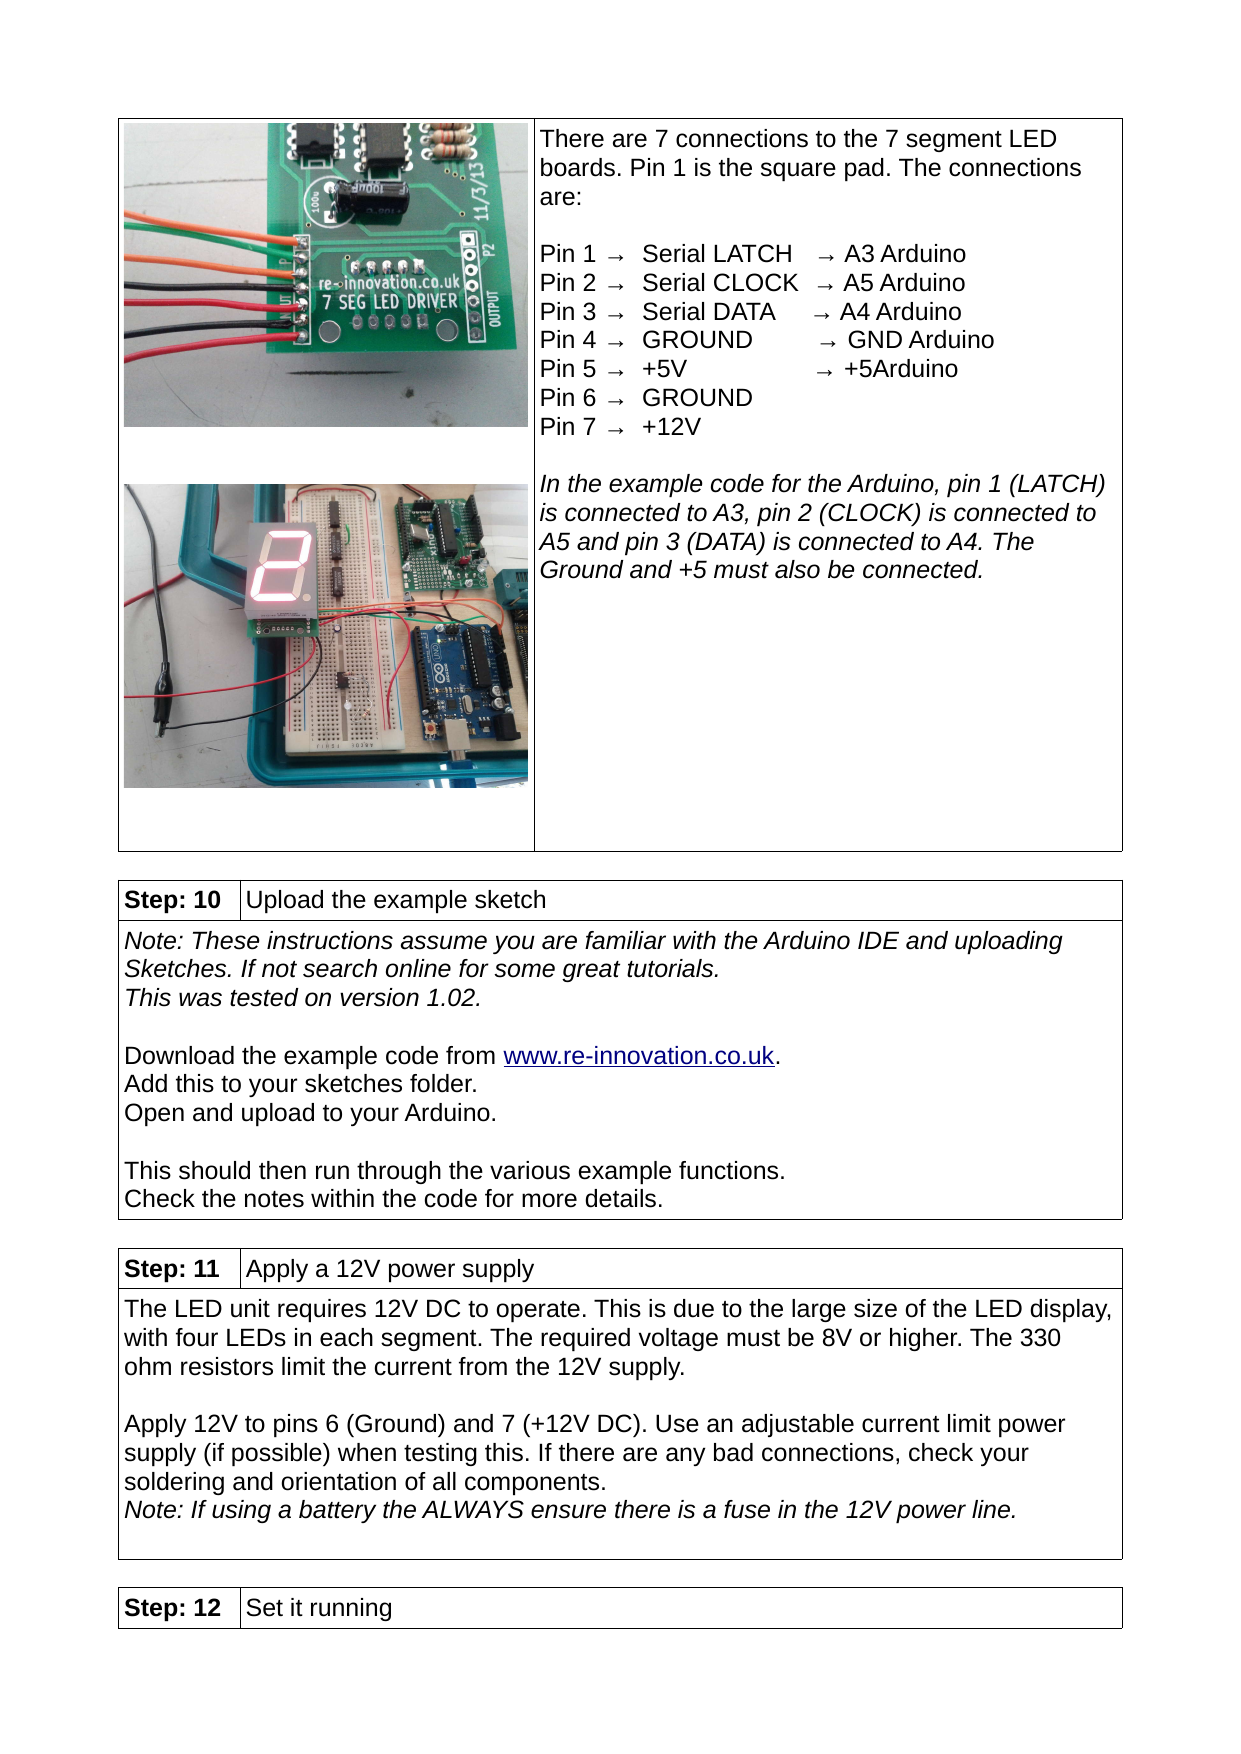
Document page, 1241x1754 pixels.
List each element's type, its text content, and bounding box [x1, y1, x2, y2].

table_header Step: 10 [119, 881, 240, 920]
table_header Set it running [241, 1588, 1122, 1628]
table_cell Note: These instructions assume you are familiar with the Arduino IDE and uploading Sketches. If not search online for some great tutorials. This was tested on version 1.02. Download the example code from www.re-innovation.co.uk. Add this to your sketches folder. Open and upload to your Arduino. This should then run through the various example functions. Check the notes within the code for more details. [119, 921, 1122, 1219]
table_header Upload the example sketch [241, 881, 1122, 920]
table_header Step: 12 [119, 1588, 240, 1628]
table_header Apply a 12V power supply [241, 1249, 1122, 1288]
table_cell [119, 119, 534, 484]
table_cell The LED unit requires 12V DC to operate. This is due to the large size of the LED display, with four LEDs in each segment. The required voltage must be 8V or higher. The 330 ohm resistors limit the current from the 12V supply. Apply 12V to pins 6 (Ground) and 7 (+12V DC). Use an adjustable current limit power supply (if possible) when testing this. If there are any bad connections, check your soldering and orientation of all components. Note: If using a battery the ALWAYS ensure there is a fuse in the 12V power line. [119, 1289, 1122, 1558]
table_cell There are 7 connections to the 7 segment LED boards. Pin 1 is the square pad. The connections are: Pin 1 → Serial LATCH → A3 Arduino Pin 2 → Serial CLOCK → A5 Arduino Pin 3 → Serial DATA → A4 Arduino Pin 4 → GROUND → GND Arduino Pin 5 → +5V → +5Arduino Pin 6 → GROUND Pin 7 → +12V In the example code for the Arduino, pin 1 (LATCH) is connected to A3, pin 2 (CLOCK) is connected to A5 and pin 3 (DATA) is connected to A4. The Ground and +5 must also be connected. [535, 119, 1122, 851]
table_cell [119, 788, 534, 851]
table_cell [119, 485, 123, 787]
table_cell [528, 485, 534, 787]
table_header Step: 11 [119, 1249, 240, 1288]
picture [123, 123, 528, 427]
picture [123, 484, 528, 788]
